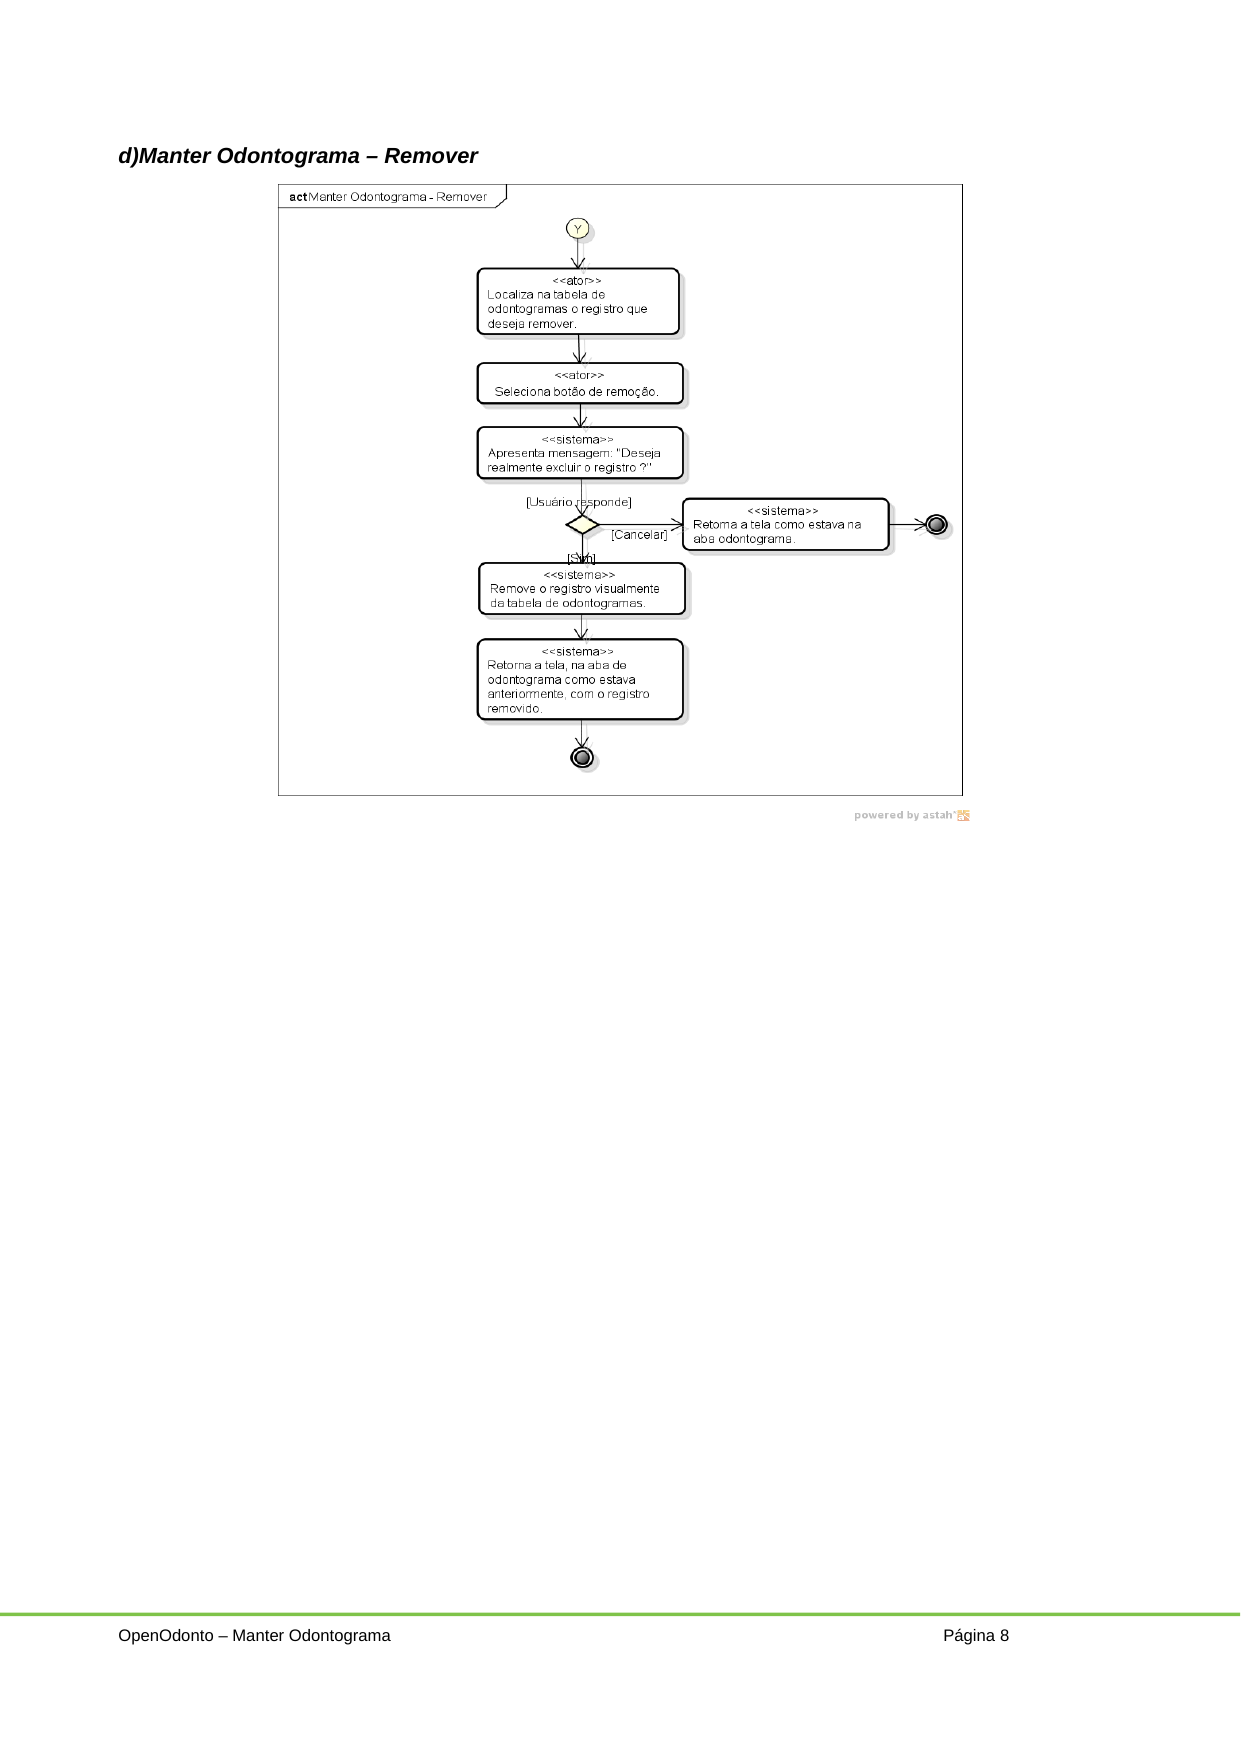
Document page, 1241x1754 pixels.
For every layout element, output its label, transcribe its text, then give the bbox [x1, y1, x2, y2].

subtitle Manter Odontograma – Remover [118, 143, 1122, 168]
picture [267, 174, 973, 824]
